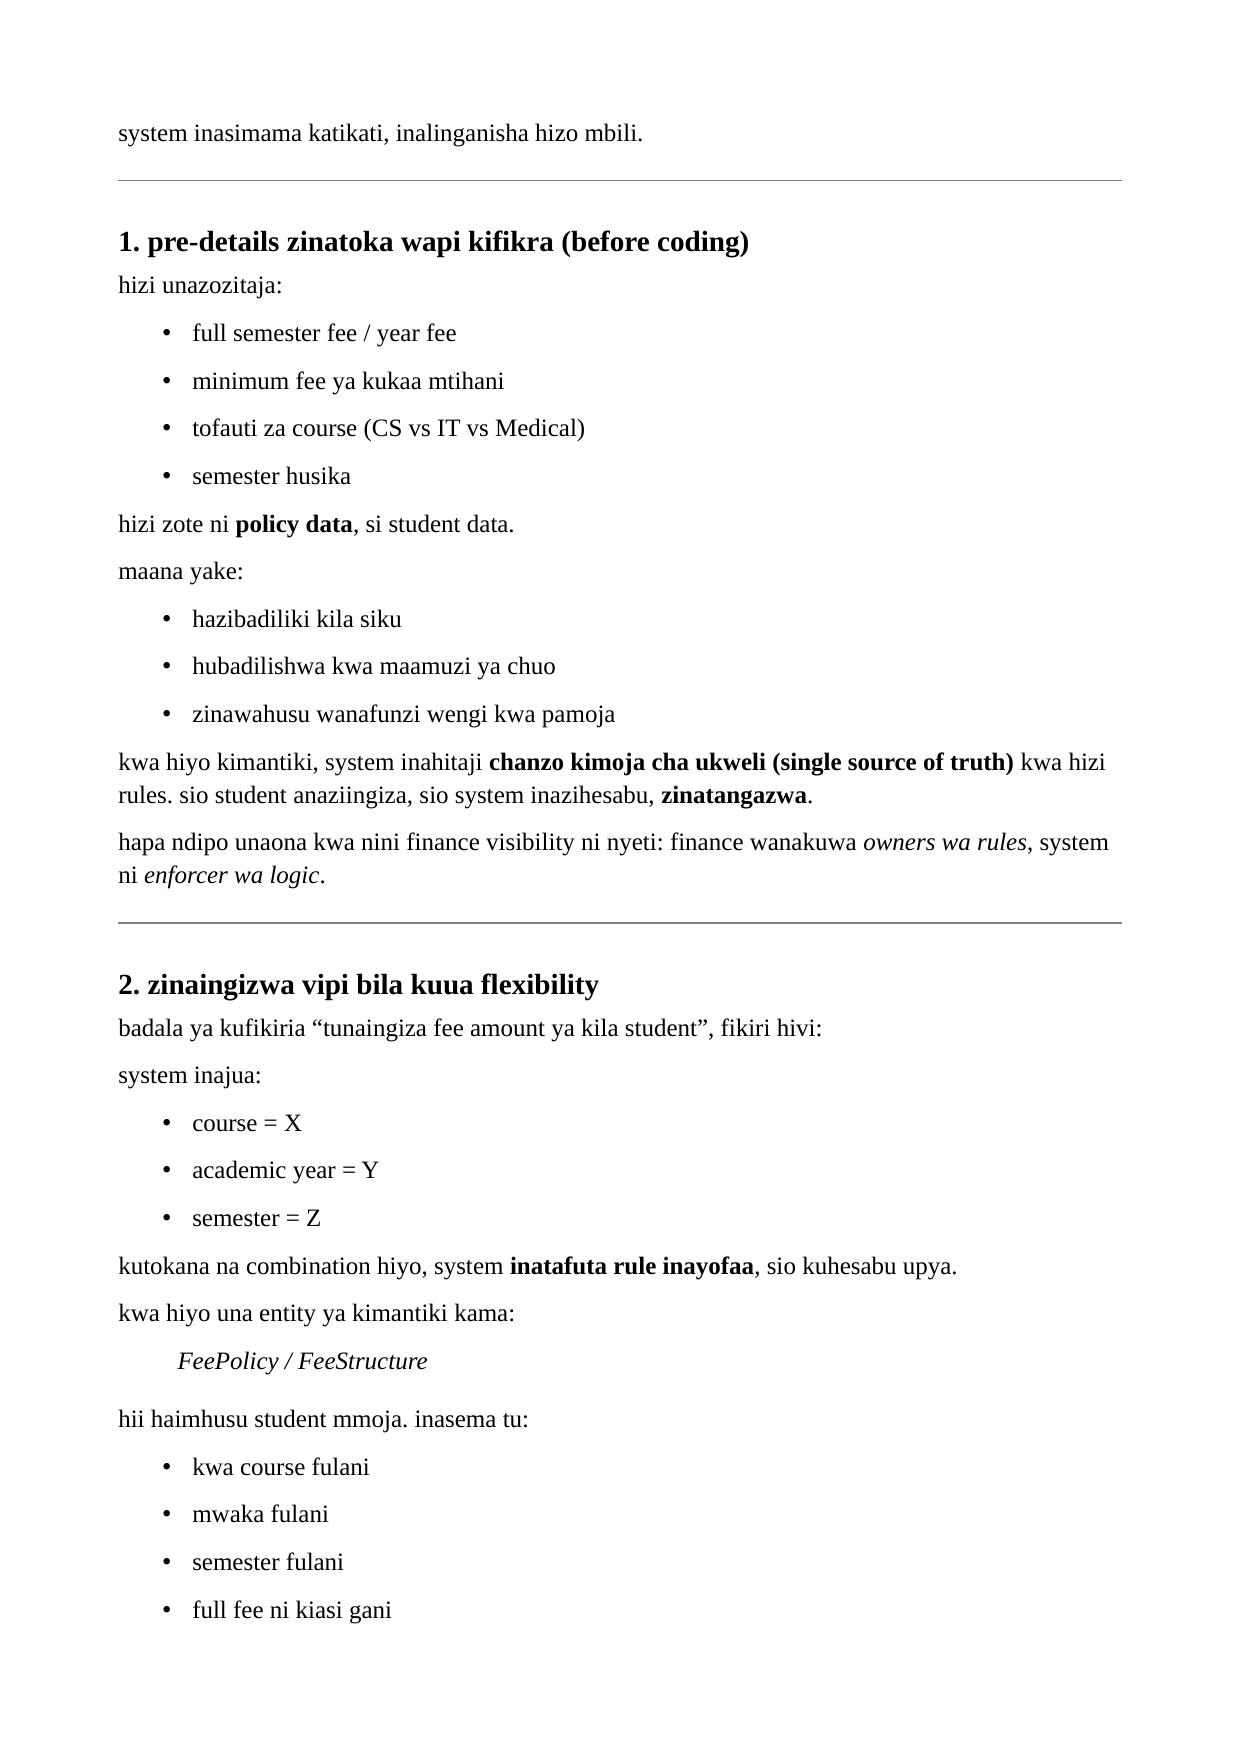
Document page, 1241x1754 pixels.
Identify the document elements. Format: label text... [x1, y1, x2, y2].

list semester fulani [162, 1547, 1122, 1576]
list course = X [162, 1108, 1122, 1137]
list full semester fee / year fee [162, 318, 1122, 347]
text maana yake: [118, 556, 1122, 585]
list semester husika [162, 461, 1122, 490]
text badala ya kufikiria “tunaingiza fee amount ya kila student”, fikiri hivi: [118, 1013, 1122, 1042]
text hizi unazozitaja: [118, 271, 1122, 299]
subtitle 1. pre-details zinatoka wapi kifikra (before coding) [118, 224, 1122, 258]
text hii haimhusu student mmoja. inasema tu: [118, 1404, 1122, 1433]
text FeePolicy / FeeStructure [177, 1346, 1063, 1375]
list zinawahusu wanafunzi wengi kwa pamoja [162, 699, 1122, 728]
text kutokana na combination hiyo, system inatafuta rule inayofaa, sio kuhesabu upya. [118, 1251, 1122, 1279]
list tofauti za course (CS vs IT vs Medical) [162, 413, 1122, 442]
text kwa hiyo una entity ya kimantiki kama: [118, 1298, 1122, 1327]
subtitle 2. zinaingizwa vipi bila kuua flexibility [118, 967, 1122, 1000]
list full fee ni kiasi gani [162, 1595, 1122, 1623]
text system inasimama katikati, inalinganisha hizo mbili. [118, 118, 1122, 147]
text kwa hiyo kimantiki, system inahitaji chanzo kimoja cha ukweli (single source of truth) kwa hizi rules. sio student anaziingiza, sio system inazihesabu, zinatangazwa. [118, 747, 1122, 808]
list minimum fee ya kukaa mtihani [162, 366, 1122, 394]
list kwa course fulani [162, 1452, 1122, 1481]
text hapa ndipo unaona kwa nini finance visibility ni nyeti: finance wanakuwa owners wa rules, system ni enforcer wa logic. [118, 827, 1122, 889]
list hazibadiliki kila siku [162, 604, 1122, 633]
list hubadilishwa kwa maamuzi ya chuo [162, 651, 1122, 680]
text system inajua: [118, 1060, 1122, 1089]
list mwaka fulani [162, 1499, 1122, 1528]
list academic year = Y [162, 1156, 1122, 1184]
list semester = Z [162, 1203, 1122, 1232]
text hizi zote ni policy data, si student data. [118, 509, 1122, 537]
